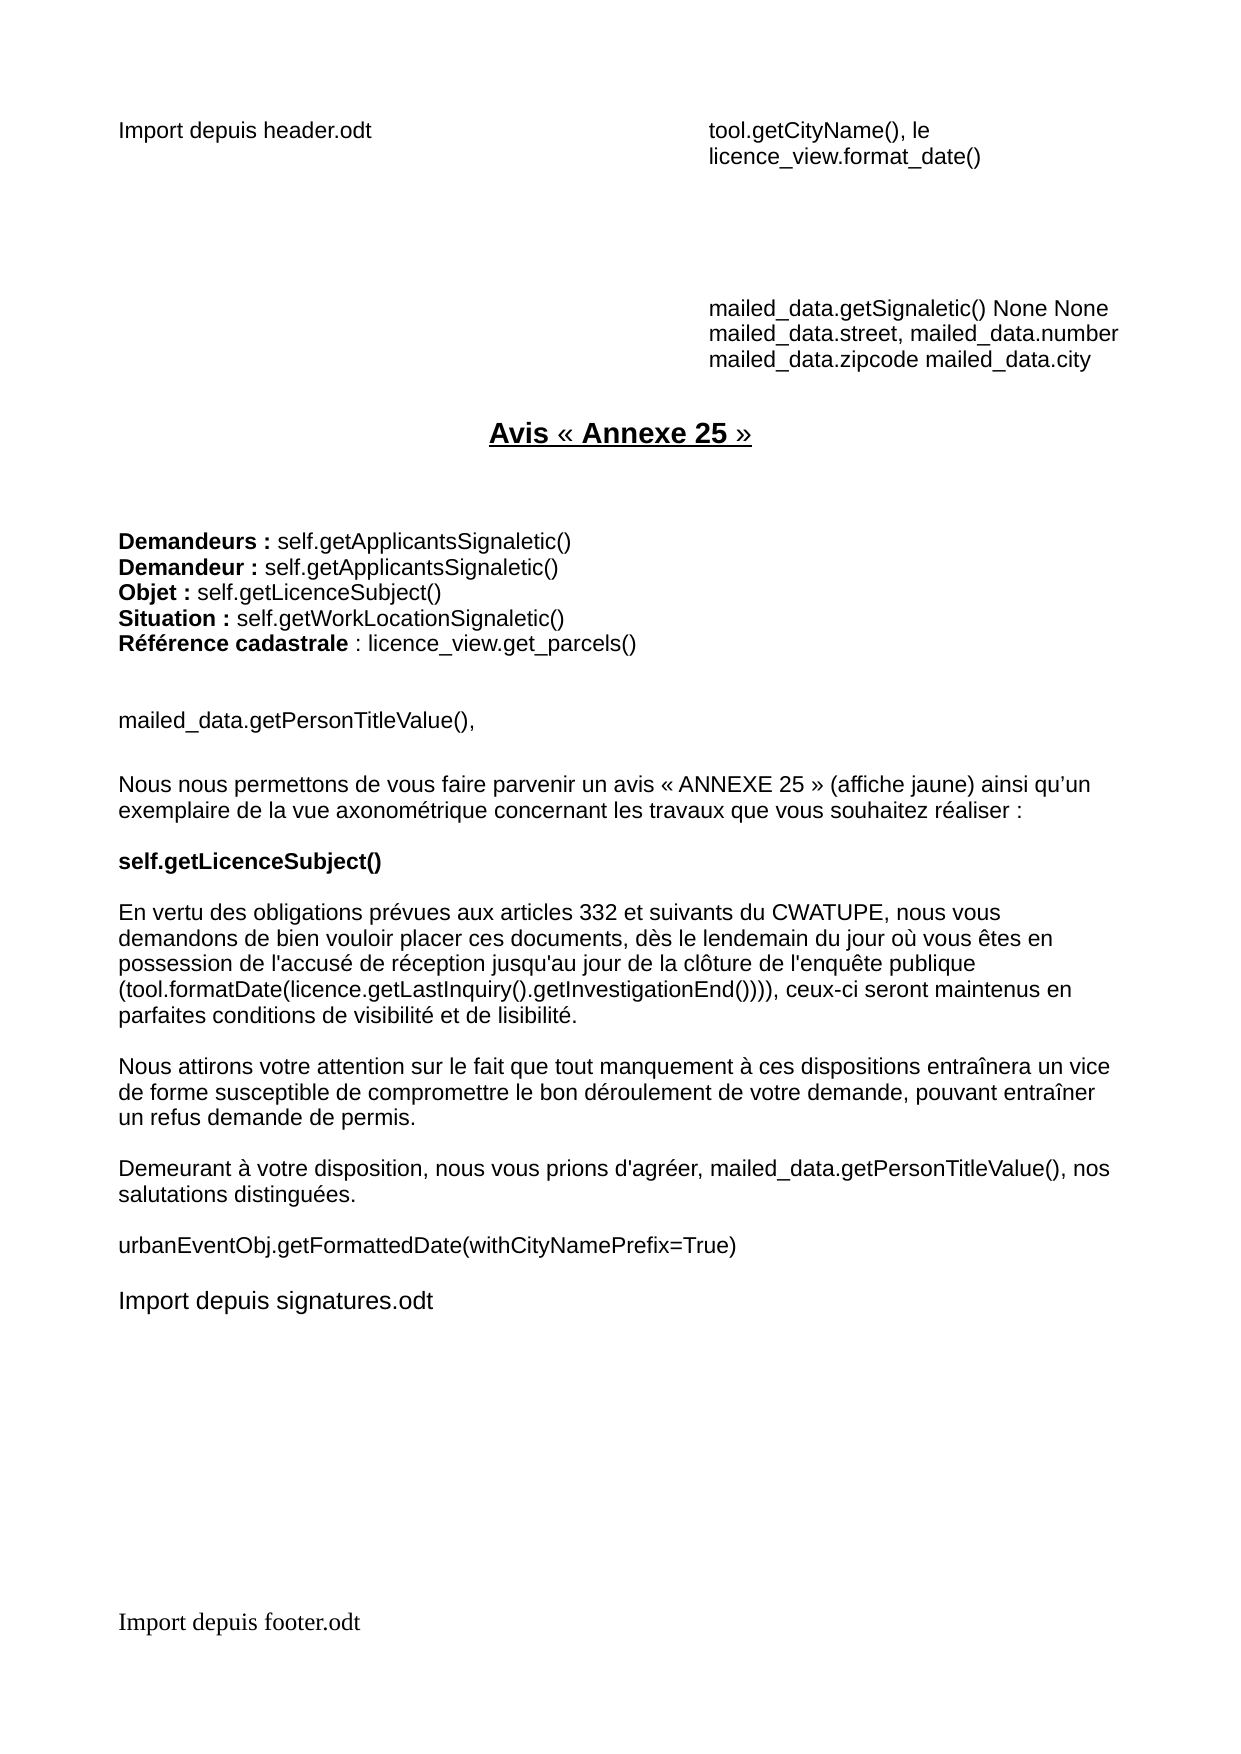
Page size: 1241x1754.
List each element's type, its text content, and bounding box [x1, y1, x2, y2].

text Demandeurs : self.getApplicantsSignaletic() [118, 529, 1122, 554]
text Nous nous permettons de vous faire parvenir un avis « ANNEXE 25 » (affiche jaune) ainsi qu’un exemplaire de la vue axonométrique concernant les travaux que vous souhaitez réaliser : [118, 772, 1122, 823]
text Situation : self.getWorkLocationSignaletic() [118, 606, 1122, 631]
text Nous attirons votre attention sur le fait que tout manquement à ces dispositions entraînera un vice de forme susceptible de compromettre le bon déroulement de votre demande, pouvant entraîner un refus demande de permis. [118, 1054, 1122, 1131]
text Demeurant à votre disposition, nous vous prions d'agréer, mailed_data.getPersonTitleValue(), nos salutations distinguées. [118, 1156, 1122, 1207]
text mailed_data.getPersonTitleValue(), [118, 708, 1122, 734]
table_header tool.getCityName(), le licence_view.format_date() mailed_data.getSignaletic() None None mailed_data.street, mailed_data.number mailed_data.zipcode mailed_data.city [709, 118, 1128, 384]
text Objet : self.getLicenceSubject() [118, 580, 1122, 606]
title Avis « Annexe 25 » [118, 417, 1122, 449]
text urbanEventObj.getFormattedDate(withCityNamePrefix=True) [118, 1233, 1122, 1259]
text Demandeur : self.getApplicantsSignaletic() [118, 554, 1122, 580]
text Référence cadastrale : licence_view.get_parcels() [118, 631, 1122, 657]
title self.getLicenceSubject() [118, 849, 1122, 874]
text En vertu des obligations prévues aux articles 332 et suivants du CWATUPE, nous vous demandons de bien vouloir placer ces documents, dès le lendemain du jour où vous êtes en possession de l'accusé de réception jusqu'au jour de la clôture de l'enquête publique (tool.formatDate(licence.getLastInquiry().getInvestigationEnd()))), ceux-ci seront maintenus en parfaites conditions de visibilité et de lisibilité. [118, 900, 1122, 1028]
table_header Import depuis header.odt [118, 118, 708, 384]
text Import depuis signatures.odt [118, 1287, 1122, 1314]
